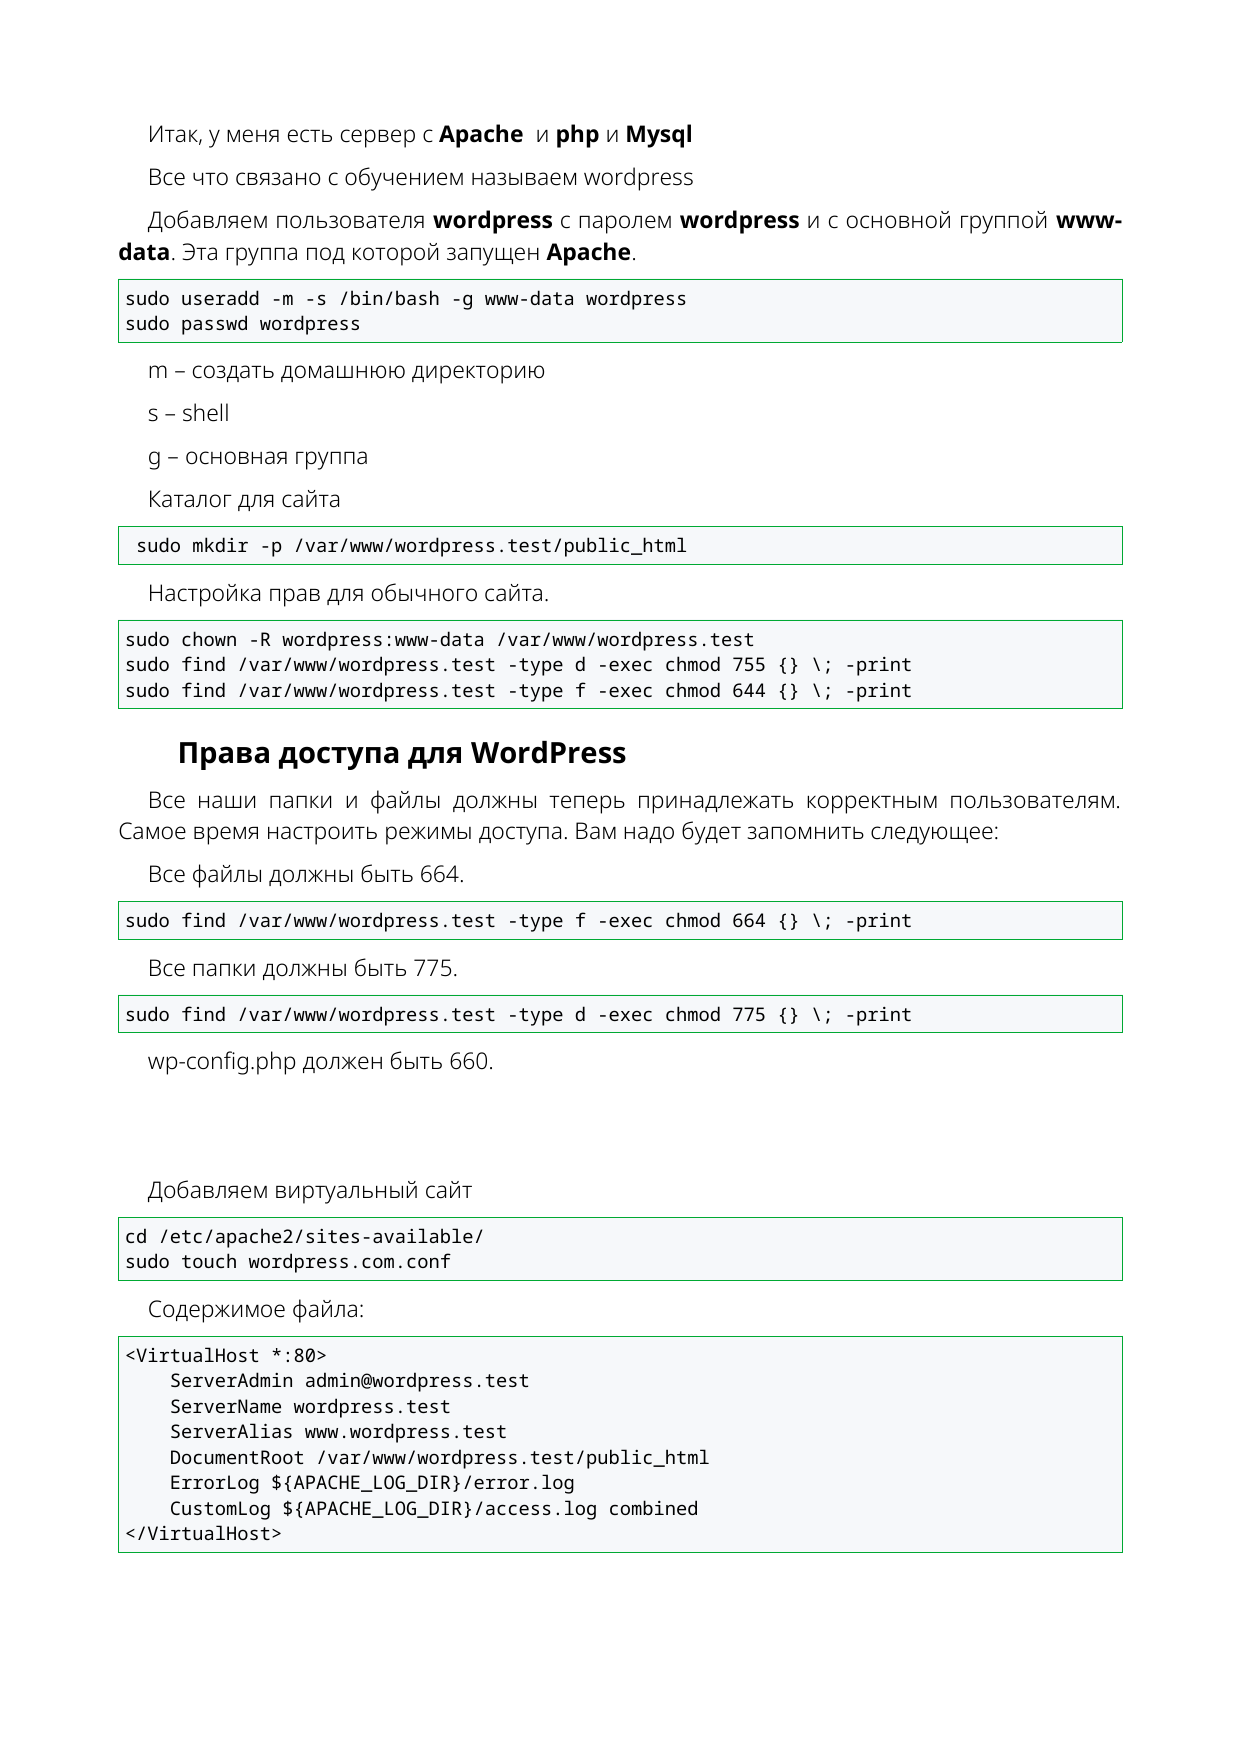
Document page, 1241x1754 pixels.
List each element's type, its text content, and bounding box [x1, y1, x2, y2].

text g – основная группа [118, 440, 1122, 471]
text sudo chown -R wordpress:www-data /var/www/wordpress.test [119, 621, 1122, 645]
text ServerName wordpress.test [119, 1387, 1122, 1412]
text m – создать домашнюю директорию [118, 354, 1122, 385]
text sudo mkdir -p /var/www/wordpress.test/public_html [119, 527, 1122, 564]
text ErrorLog ${APACHE_LOG_DIR}/error.log [119, 1463, 1122, 1489]
text Все наши папки и файлы должны теперь принадлежать корректным пользователям. Самое время настроить режимы доступа. Вам надо будет запомнить следующее: [118, 784, 1122, 846]
text <VirtualHost *:80> [119, 1337, 1122, 1361]
text Содержимое файла: [118, 1292, 1122, 1324]
text sudo find /var/www/wordpress.test -type d -exec chmod 775 {} \; -print [119, 996, 1122, 1032]
text CustomLog ${APACHE_LOG_DIR}/access.log combined [119, 1489, 1122, 1514]
text sudo find /var/www/wordpress.test -type f -exec chmod 644 {} \; -print [119, 671, 1122, 708]
text Добавляем пользователя wordpress с паролем wordpress и с основной группой www-data. Эта группа под которой запущен Apache. [118, 204, 1122, 267]
subtitle Права доступа для WordPress [177, 732, 1122, 772]
text Все файлы должны быть 664. [118, 858, 1122, 889]
text DocumentRoot /var/www/wordpress.test/public_html [119, 1438, 1122, 1463]
text cd /etc/apache2/sites-available/ [119, 1218, 1122, 1242]
text Настройка прав для обычного сайта. [118, 576, 1122, 608]
text s – shell [118, 397, 1122, 428]
text </VirtualHost> [119, 1514, 1122, 1552]
text Итак, у меня есть сервер с Apache и php и Mysql [118, 118, 1122, 149]
text Добавляем виртуальный сайт [118, 1174, 1122, 1205]
text sudo find /var/www/wordpress.test -type f -exec chmod 664 {} \; -print [119, 902, 1122, 939]
text ServerAdmin admin@wordpress.test [119, 1361, 1122, 1387]
text ServerAlias www.wordpress.test [119, 1412, 1122, 1438]
text Все папки должны быть 775. [118, 951, 1122, 983]
text sudo passwd wordpress [119, 304, 1122, 342]
text Все что связано с обучением называем wordpress [118, 161, 1122, 192]
text sudo find /var/www/wordpress.test -type d -exec chmod 755 {} \; -print [119, 645, 1122, 671]
text Каталог для сайта [118, 483, 1122, 514]
text sudo useradd -m -s /bin/bash -g www-data wordpress [119, 280, 1122, 304]
text sudo touch wordpress.com.conf [119, 1242, 1122, 1280]
text wp-config.php должен быть 660. [118, 1045, 1122, 1076]
